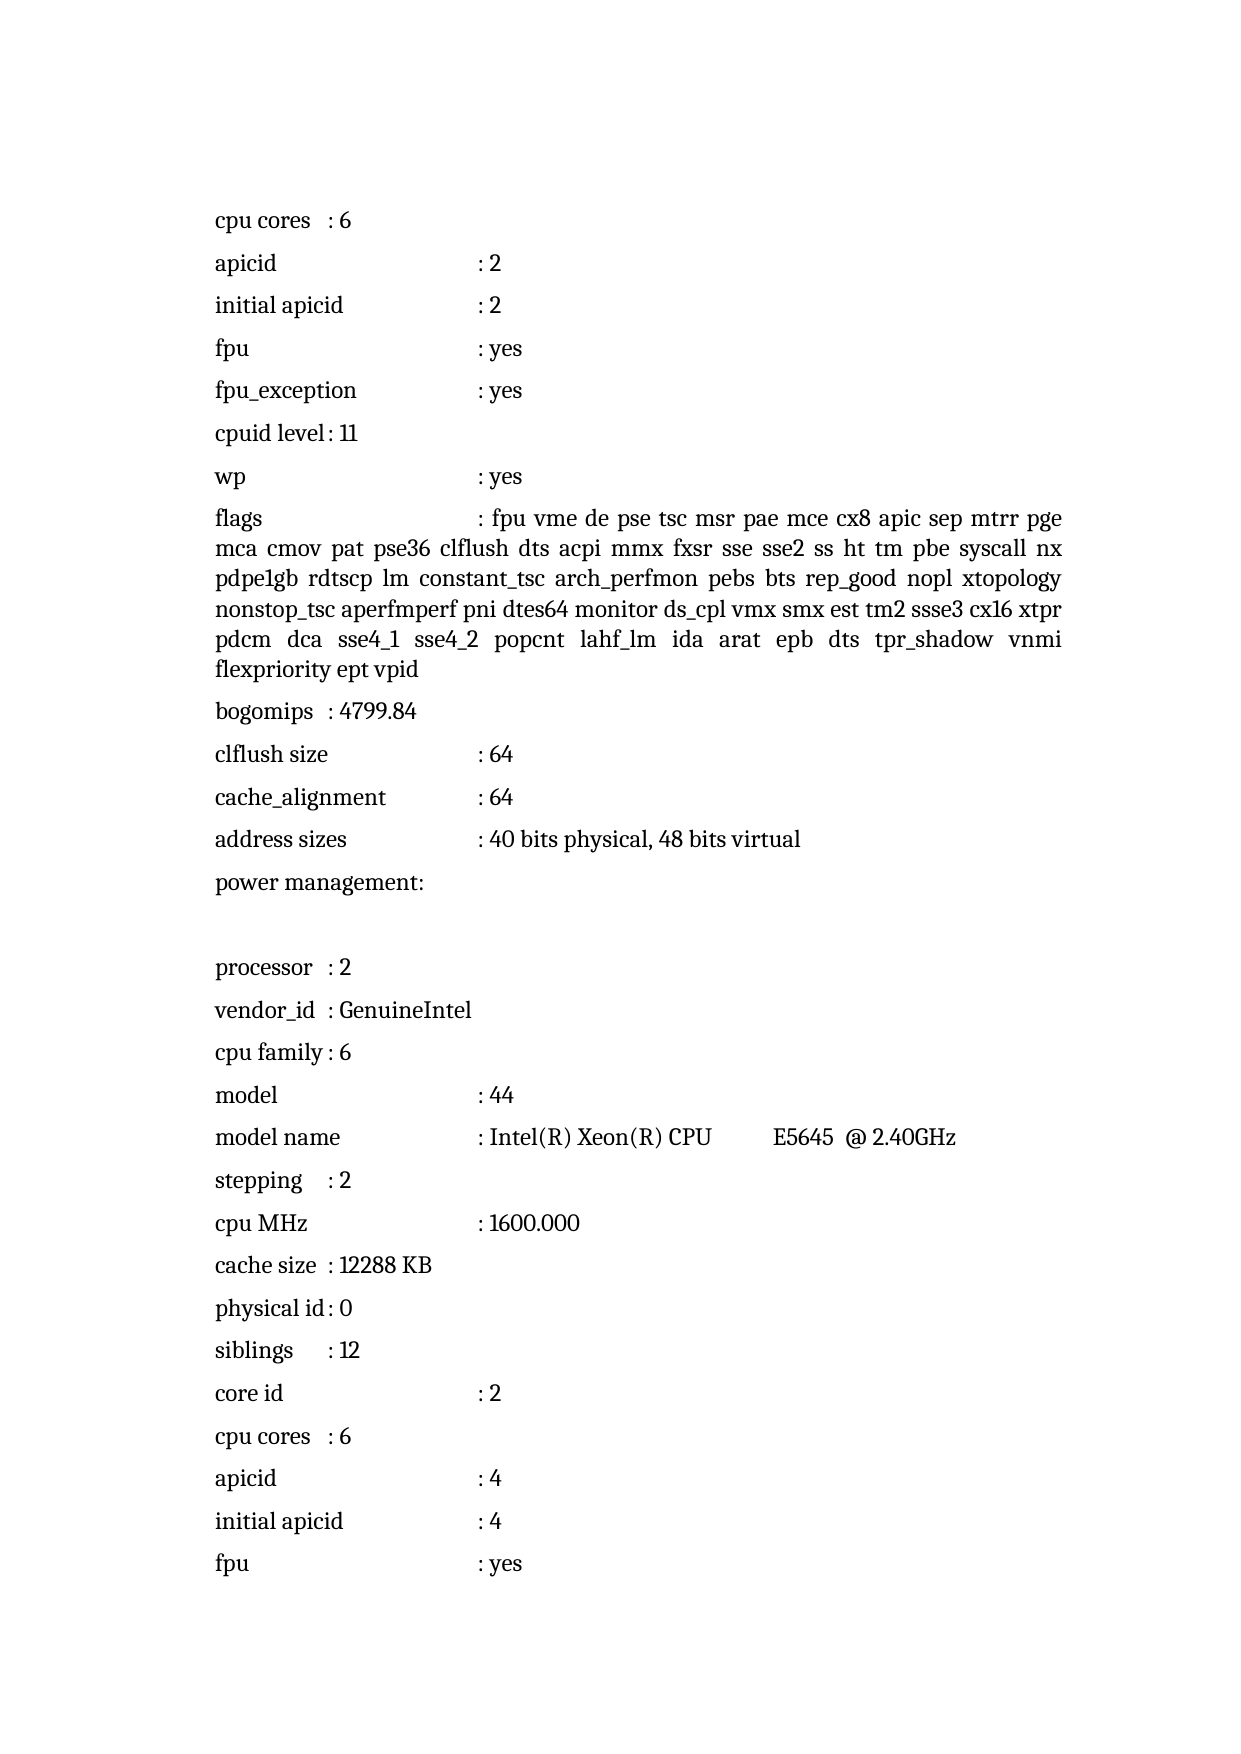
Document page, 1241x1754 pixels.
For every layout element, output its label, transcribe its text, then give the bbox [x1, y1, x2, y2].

list wp : yes [215, 462, 1063, 490]
list address sizes : 40 bits physical, 48 bits virtual [215, 825, 1063, 854]
list vendor_id : GenuineIntel [215, 996, 1063, 1024]
list cpuid level : 11 [215, 419, 1063, 448]
list cpu cores : 6 [215, 206, 1063, 235]
list physical id : 0 [215, 1294, 1063, 1322]
list apicid : 2 [215, 248, 1063, 277]
list initial apicid : 2 [215, 291, 1063, 320]
list stepping : 2 [215, 1166, 1063, 1195]
list cache_alignment : 64 [215, 782, 1063, 811]
list cache size : 12288 KB [215, 1251, 1063, 1280]
list apicid : 4 [215, 1464, 1063, 1493]
list power management: [215, 868, 1063, 896]
list model : 44 [215, 1081, 1063, 1109]
list siblings : 12 [215, 1336, 1063, 1365]
list cpu family : 6 [215, 1038, 1063, 1067]
list bogomips : 4799.84 [215, 697, 1063, 726]
list core id : 2 [215, 1379, 1063, 1408]
list model name : Intel(R) Xeon(R) CPU E5645 @ 2.40GHz [215, 1123, 1063, 1152]
list processor : 2 [215, 953, 1063, 982]
list fpu_exception : yes [215, 376, 1063, 405]
list fpu : yes [215, 1549, 1063, 1578]
list fpu : yes [215, 334, 1063, 362]
list cpu cores : 6 [215, 1422, 1063, 1450]
list cpu MHz : 1600.000 [215, 1208, 1063, 1237]
list flags : fpu vme de pse tsc msr pae mce cx8 apic sep mtrr pge mca cmov pat pse36 clflush dts acpi mmx fxsr sse sse2 ss ht tm pbe syscall nx pdpe1gb rdtscp lm constant_tsc arch_perfmon pebs bts rep_good nopl xtopology nonstop_tsc aperfmperf pni dtes64 monitor ds_cpl vmx smx est tm2 ssse3 cx16 xtpr pdcm dca sse4_1 sse4_2 popcnt lahf_lm ida arat epb dts tpr_shadow vnmi flexpriority ept vpid [215, 504, 1063, 683]
list initial apicid : 4 [215, 1507, 1063, 1536]
list clflush size : 64 [215, 740, 1063, 769]
